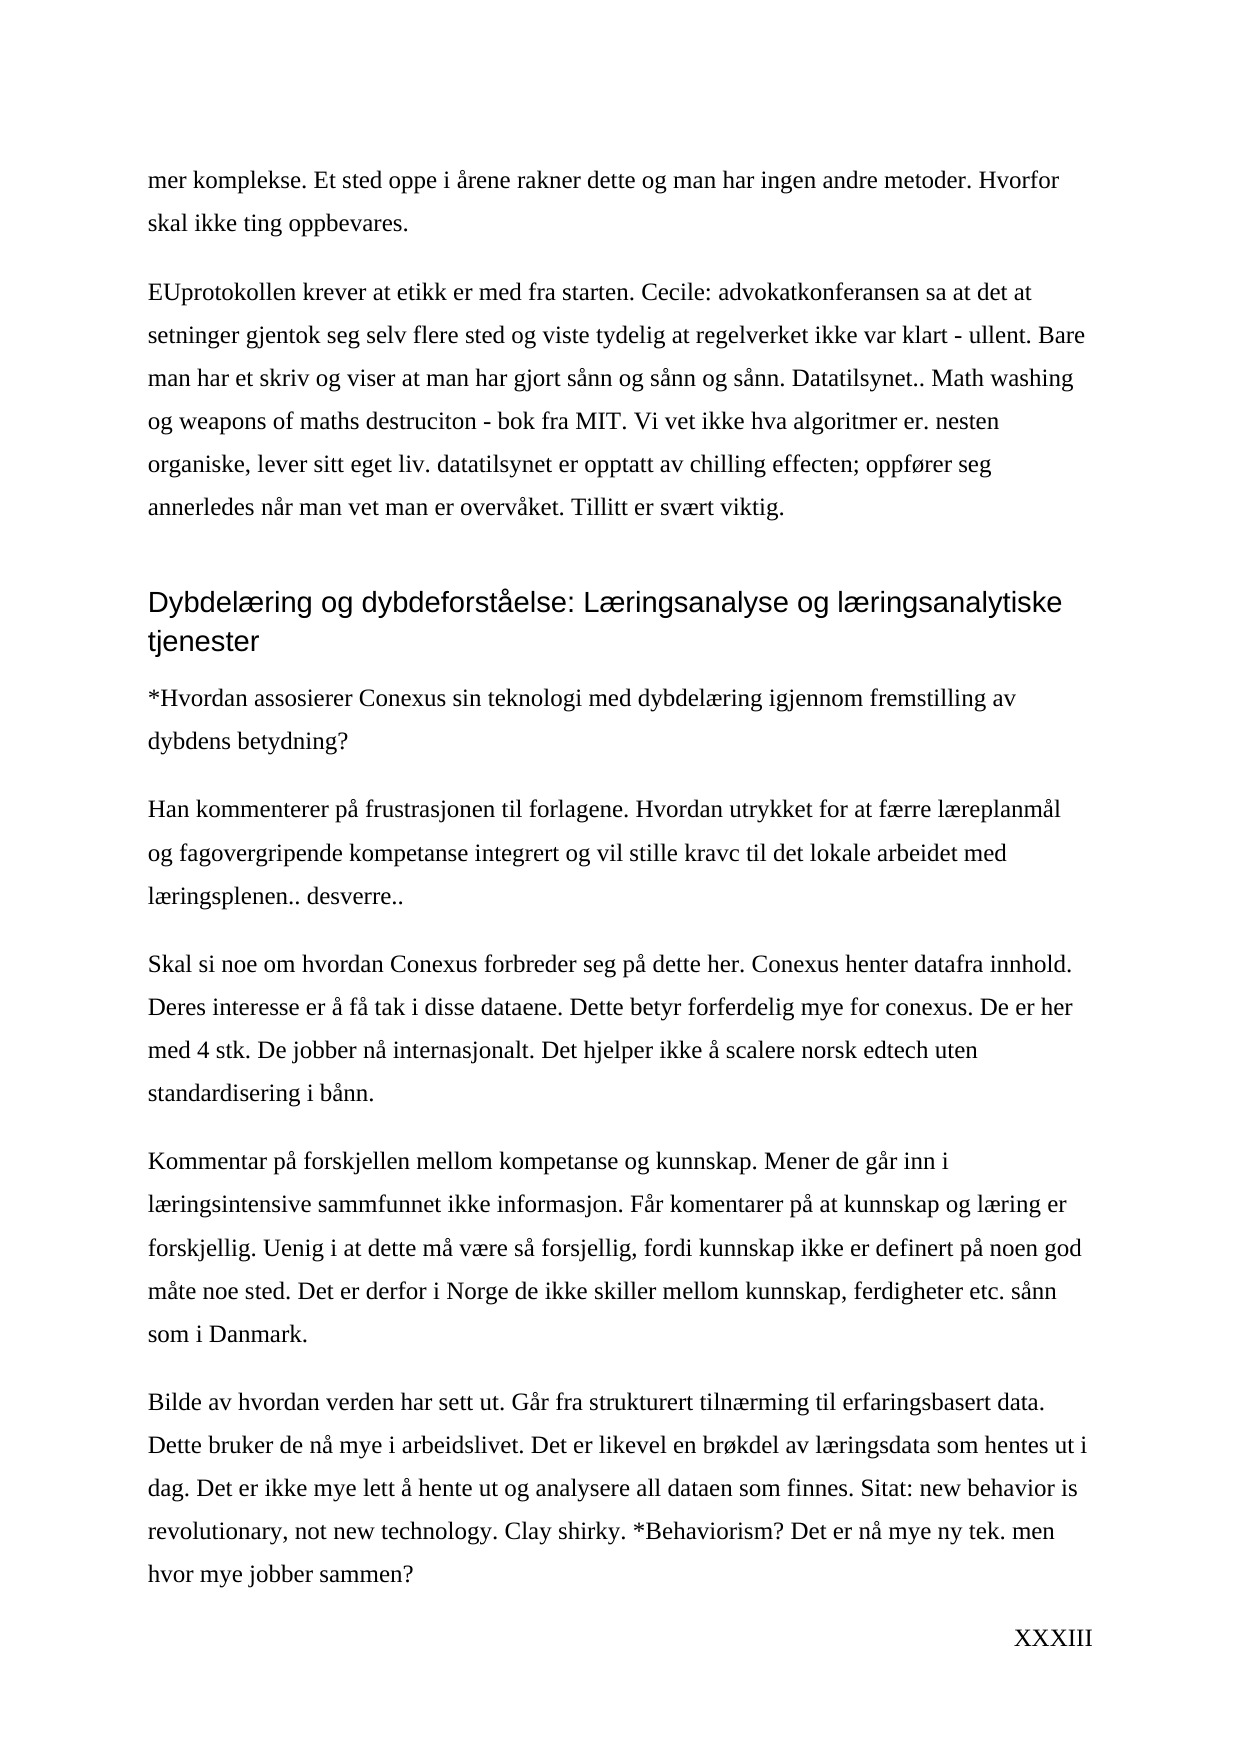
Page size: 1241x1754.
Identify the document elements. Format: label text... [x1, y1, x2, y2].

text Kommentar på forskjellen mellom kompetanse og kunnskap. Mener de går inn i læringsintensive sammfunnet ikke informasjon. Får komentarer på at kunnskap og læring er forskjellig. Uenig i at dette må være så forsjellig, fordi kunnskap ikke er definert på noen god måte noe sted. Det er derfor i Norge de ikke skiller mellom kunnskap, ferdigheter etc. sånn som i Danmark. [148, 1146, 1092, 1348]
text *Hvordan assosierer Conexus sin teknologi med dybdelæring igjennom fremstilling av dybdens betydning? [148, 683, 1092, 755]
text Bilde av hvordan verden har sett ut. Går fra strukturert tilnærming til erfaringsbasert data. Dette bruker de nå mye i arbeidslivet. Det er likevel en brøkdel av læringsdata som hentes ut i dag. Det er ikke mye lett å hente ut og analysere all dataen som finnes. Sitat: new behavior is revolutionary, not new technology. Clay shirky. *Behaviorism? Det er nå mye ny tek. men hvor mye jobber sammen? [148, 1387, 1092, 1588]
text Han kommenterer på frustrasjonen til forlagene. Hvordan utrykket for at færre læreplanmål og fagovergripende kompetanse integrert og vil stille kravc til det lokale arbeidet med læringsplenen.. desverre.. [148, 794, 1092, 909]
subtitle Dybdelæring og dybdeforståelse: Læringsanalyse og læringsanalytiske tjenester [148, 585, 1092, 657]
text EUprotokollen krever at etikk er med fra starten. Cecile: advokatkonferansen sa at det at setninger gjentok seg selv flere sted og viste tydelig at regelverket ikke var klart - ullent. Bare man har et skriv og viser at man har gjort sånn og sånn og sånn. Datatilsynet.. Math washing og weapons of maths destruciton - bok fra MIT. Vi vet ikke hva algoritmer er. nesten organiske, lever sitt eget liv. datatilsynet er opptatt av chilling effecten; oppfører seg annerledes når man vet man er overvåket. Tillitt er svært viktig. [148, 277, 1092, 521]
text Skal si noe om hvordan Conexus forbreder seg på dette her. Conexus henter datafra innhold. Deres interesse er å få tak i disse dataene. Dette betyr forferdelig mye for conexus. De er her med 4 stk. De jobber nå internasjonalt. Det hjelper ikke å scalere norsk edtech uten standardisering i bånn. [148, 949, 1092, 1107]
text - mer komplekse. Et sted oppe i årene rakner dette og man har ingen andre metoder. Hvorfor skal ikke ting oppbevares. [148, 165, 1092, 237]
